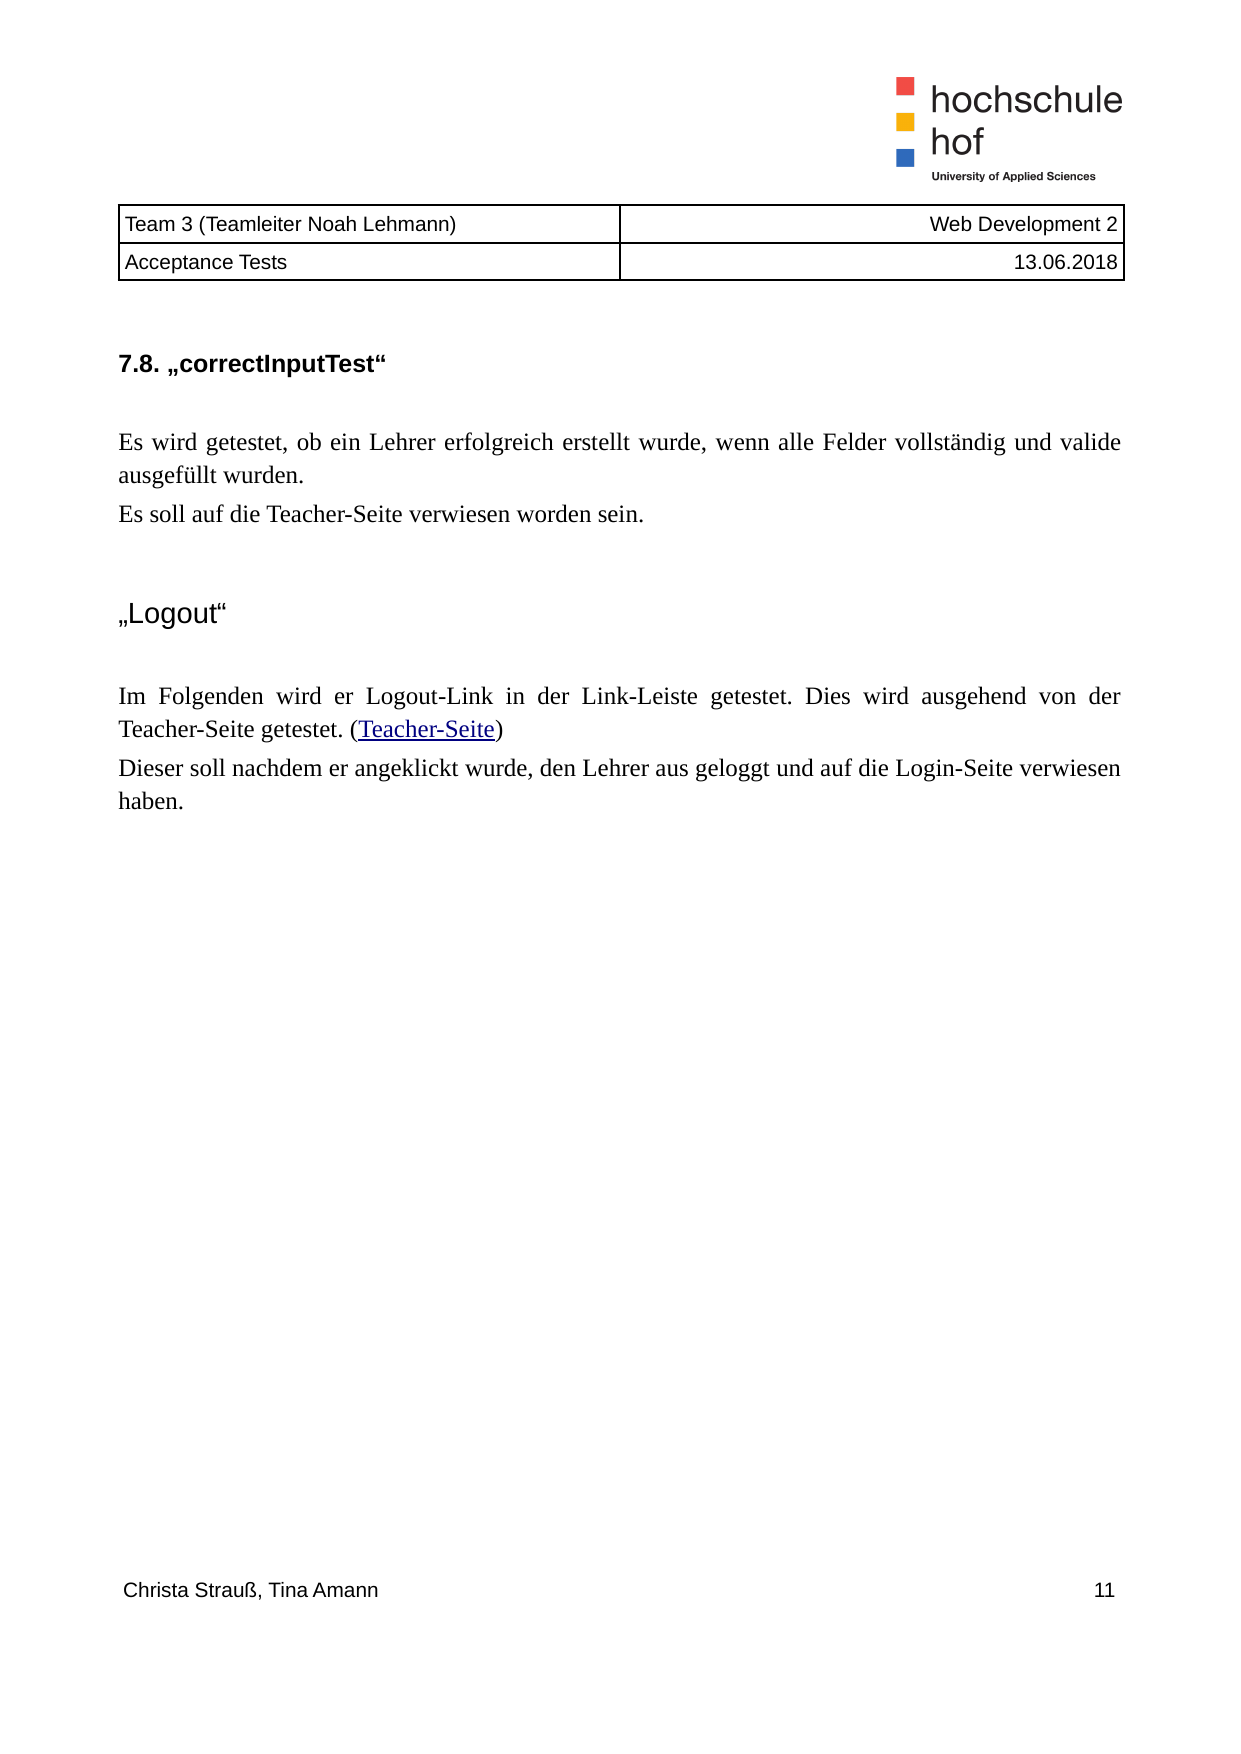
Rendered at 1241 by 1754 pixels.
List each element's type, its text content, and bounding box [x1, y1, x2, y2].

picture [896, 77, 1122, 182]
subtitle „Logout“ [118, 596, 1122, 629]
text Im Folgenden wird er Logout-Link in der Link-Leiste getestet. Dies wird ausgehend von der Teacher-Seite getestet. (Teacher-Seite) [118, 681, 1122, 743]
text 7.8. „correctInputTest“ [118, 349, 1122, 378]
text Es soll auf die Teacher-Seite verwiesen worden sein. [118, 499, 1122, 528]
text Es wird getestet, ob ein Lehrer erfolgreich erstellt wurde, wenn alle Felder vollständig und valide ausgefüllt wurden. [118, 427, 1122, 489]
text Dieser soll nachdem er angeklickt wurde, den Lehrer aus geloggt und auf die Login-Seite verwiesen haben. [118, 753, 1122, 815]
